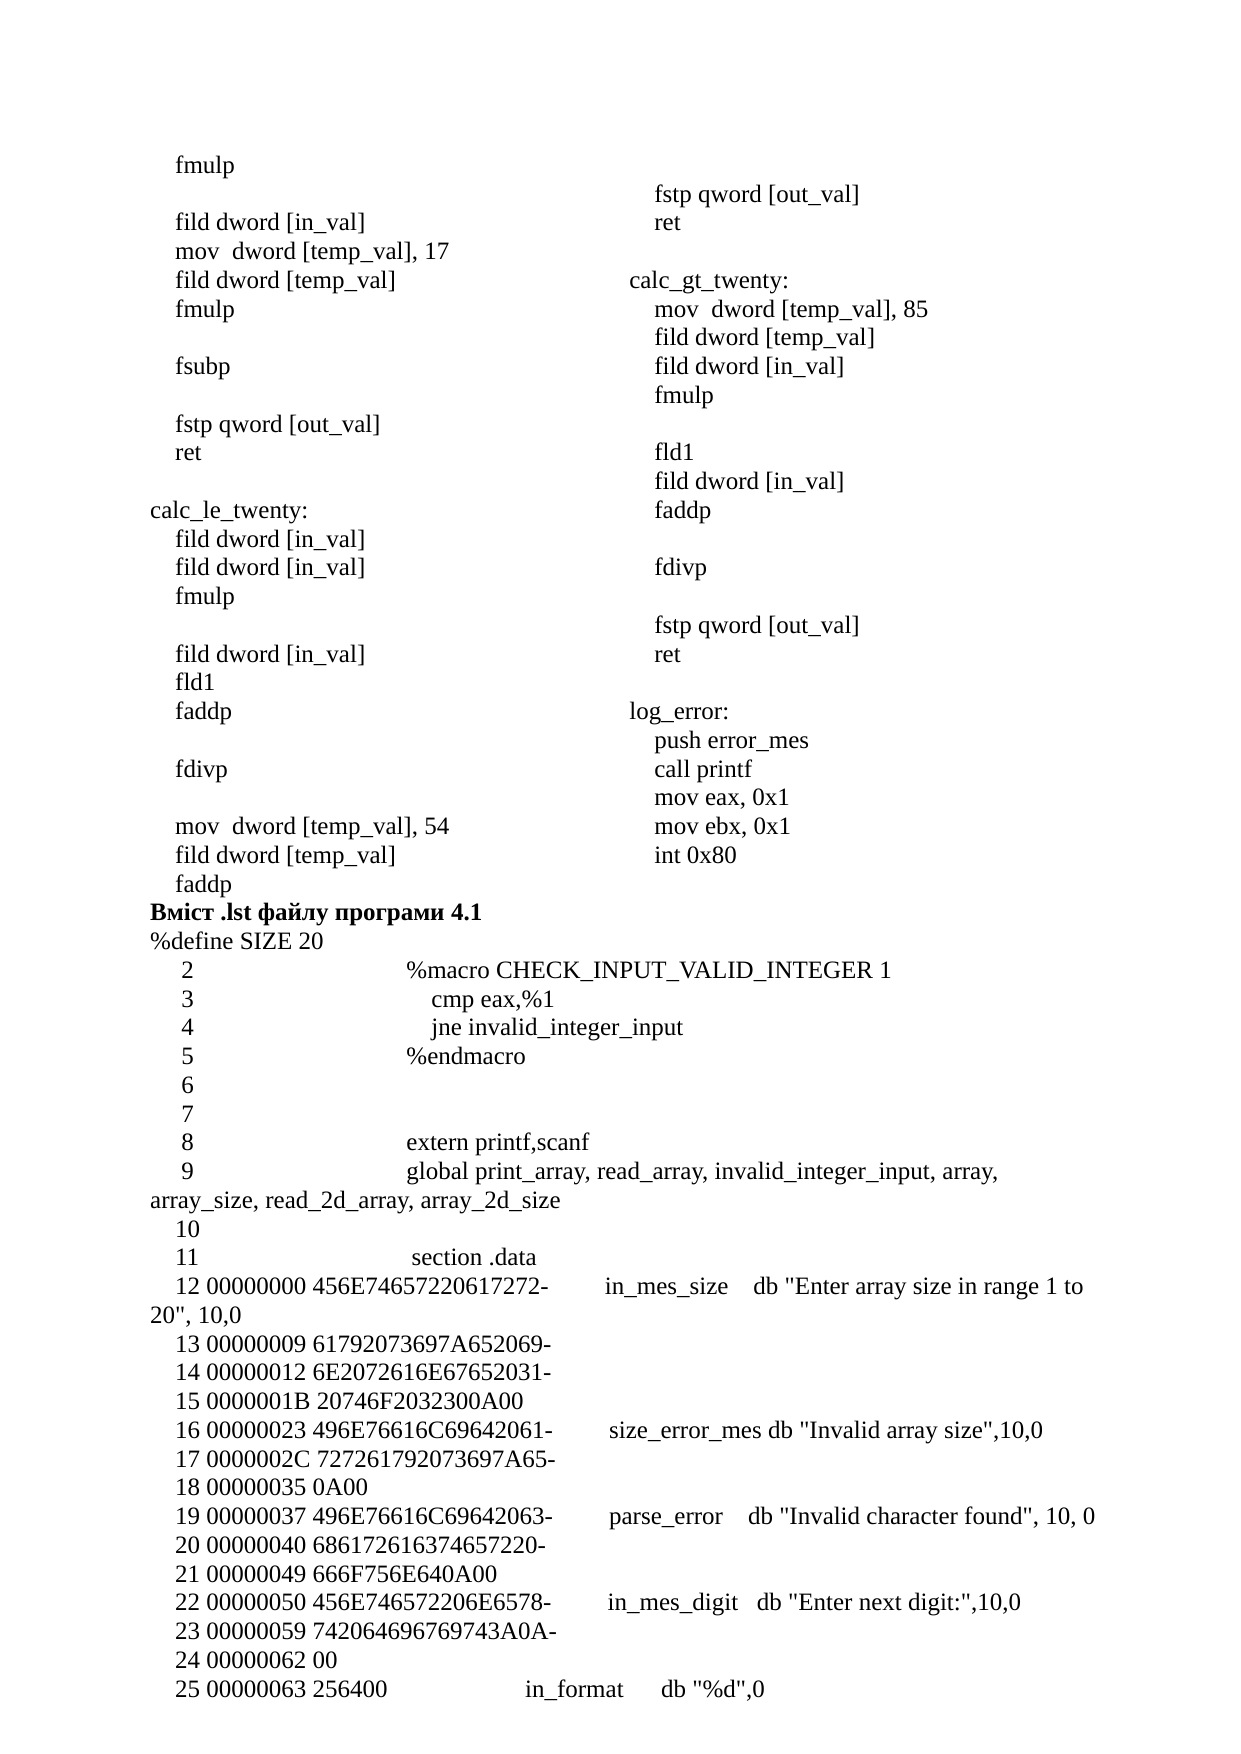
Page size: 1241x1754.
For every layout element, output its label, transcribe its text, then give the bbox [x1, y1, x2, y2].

text fstp qword [out_val] [629, 610, 1108, 639]
text mov dword [temp_val], 17 [150, 236, 629, 265]
text fild dword [temp_val] [150, 840, 629, 869]
text %define SIZE 20 [150, 926, 1108, 955]
text calc_le_twenty: [150, 495, 629, 524]
text log_error: [629, 696, 1108, 725]
text fdivp [629, 552, 1108, 581]
text fld1 [150, 667, 629, 696]
text 10 [150, 1214, 1108, 1242]
text fild dword [temp_val] [629, 322, 1108, 351]
text 7 [150, 1099, 1108, 1127]
text fild dword [in_val] [629, 466, 1108, 495]
text fld1 [629, 437, 1108, 466]
text fmulp [150, 150, 629, 179]
text faddp [150, 696, 629, 725]
text push error_mes [629, 725, 1108, 754]
text 8 extern printf,scanf [150, 1127, 1108, 1156]
text faddp [629, 495, 1108, 524]
text ret [629, 639, 1108, 667]
text 13 00000009 61792073697A652069- [150, 1329, 1108, 1357]
text ret [150, 437, 629, 466]
text 22 00000050 456E746572206E6578- in_mes_digit db "Enter next digit:",10,0 [150, 1587, 1108, 1616]
text 24 00000062 00 [150, 1645, 1108, 1674]
text mov dword [temp_val], 54 [150, 811, 629, 840]
text fild dword [in_val] [150, 524, 629, 552]
text fmulp [629, 380, 1108, 409]
text 3 cmp eax,%1 [150, 984, 1108, 1012]
text fmulp [150, 581, 629, 610]
text 16 00000023 496E76616C69642061- size_error_mes db "Invalid array size",10,0 [150, 1415, 1108, 1444]
text 14 00000012 6E2072616E67652031- [150, 1357, 1108, 1386]
text Вміст .lst файлу програми 4.1 [150, 897, 1108, 926]
text 19 00000037 496E76616C69642063- parse_error db "Invalid character found", 10, 0 [150, 1501, 1108, 1530]
text 25 00000063 256400 in_format db "%d",0 [150, 1674, 1108, 1702]
text 12 00000000 456E74657220617272- in_mes_size db "Enter array size in range 1 to 20", 10,0 [150, 1271, 1108, 1329]
text 18 00000035 0A00 [150, 1472, 1108, 1501]
text mov eax, 0x1 [629, 782, 1108, 811]
text 20 00000040 686172616374657220- [150, 1530, 1108, 1559]
text fstp qword [out_val] [150, 409, 629, 437]
text 17 0000002C 727261792073697A65- [150, 1444, 1108, 1472]
text fild dword [in_val] [150, 639, 629, 667]
text 9 global print_array, read_array, invalid_integer_input, array, array_size, read_2d_array, array_2d_size [150, 1156, 1108, 1214]
text mov dword [temp_val], 85 [629, 294, 1108, 322]
text calc_gt_twenty: [629, 265, 1108, 294]
text mov ebx, 0x1 [629, 811, 1108, 840]
text 2 %macro CHECK_INPUT_VALID_INTEGER 1 [150, 955, 1108, 984]
text int 0x80 [629, 840, 1108, 869]
text 11 section .data [150, 1242, 1108, 1271]
text 4 jne invalid_integer_input [150, 1012, 1108, 1041]
text fild dword [in_val] [629, 351, 1108, 380]
text call printf [629, 754, 1108, 782]
text fstp qword [out_val] [629, 179, 1108, 207]
text ret [629, 207, 1108, 236]
text faddp [150, 869, 629, 897]
text 21 00000049 666F756E640A00 [150, 1559, 1108, 1587]
text fild dword [in_val] [150, 207, 629, 236]
text fdivp [150, 754, 629, 782]
text 6 [150, 1070, 1108, 1099]
text 15 0000001B 20746F2032300A00 [150, 1386, 1108, 1415]
text fild dword [temp_val] [150, 265, 629, 294]
text fild dword [in_val] [150, 552, 629, 581]
text fsubp [150, 351, 629, 380]
text 5 %endmacro [150, 1041, 1108, 1070]
text fmulp [150, 294, 629, 322]
text 23 00000059 742064696769743A0A- [150, 1616, 1108, 1645]
